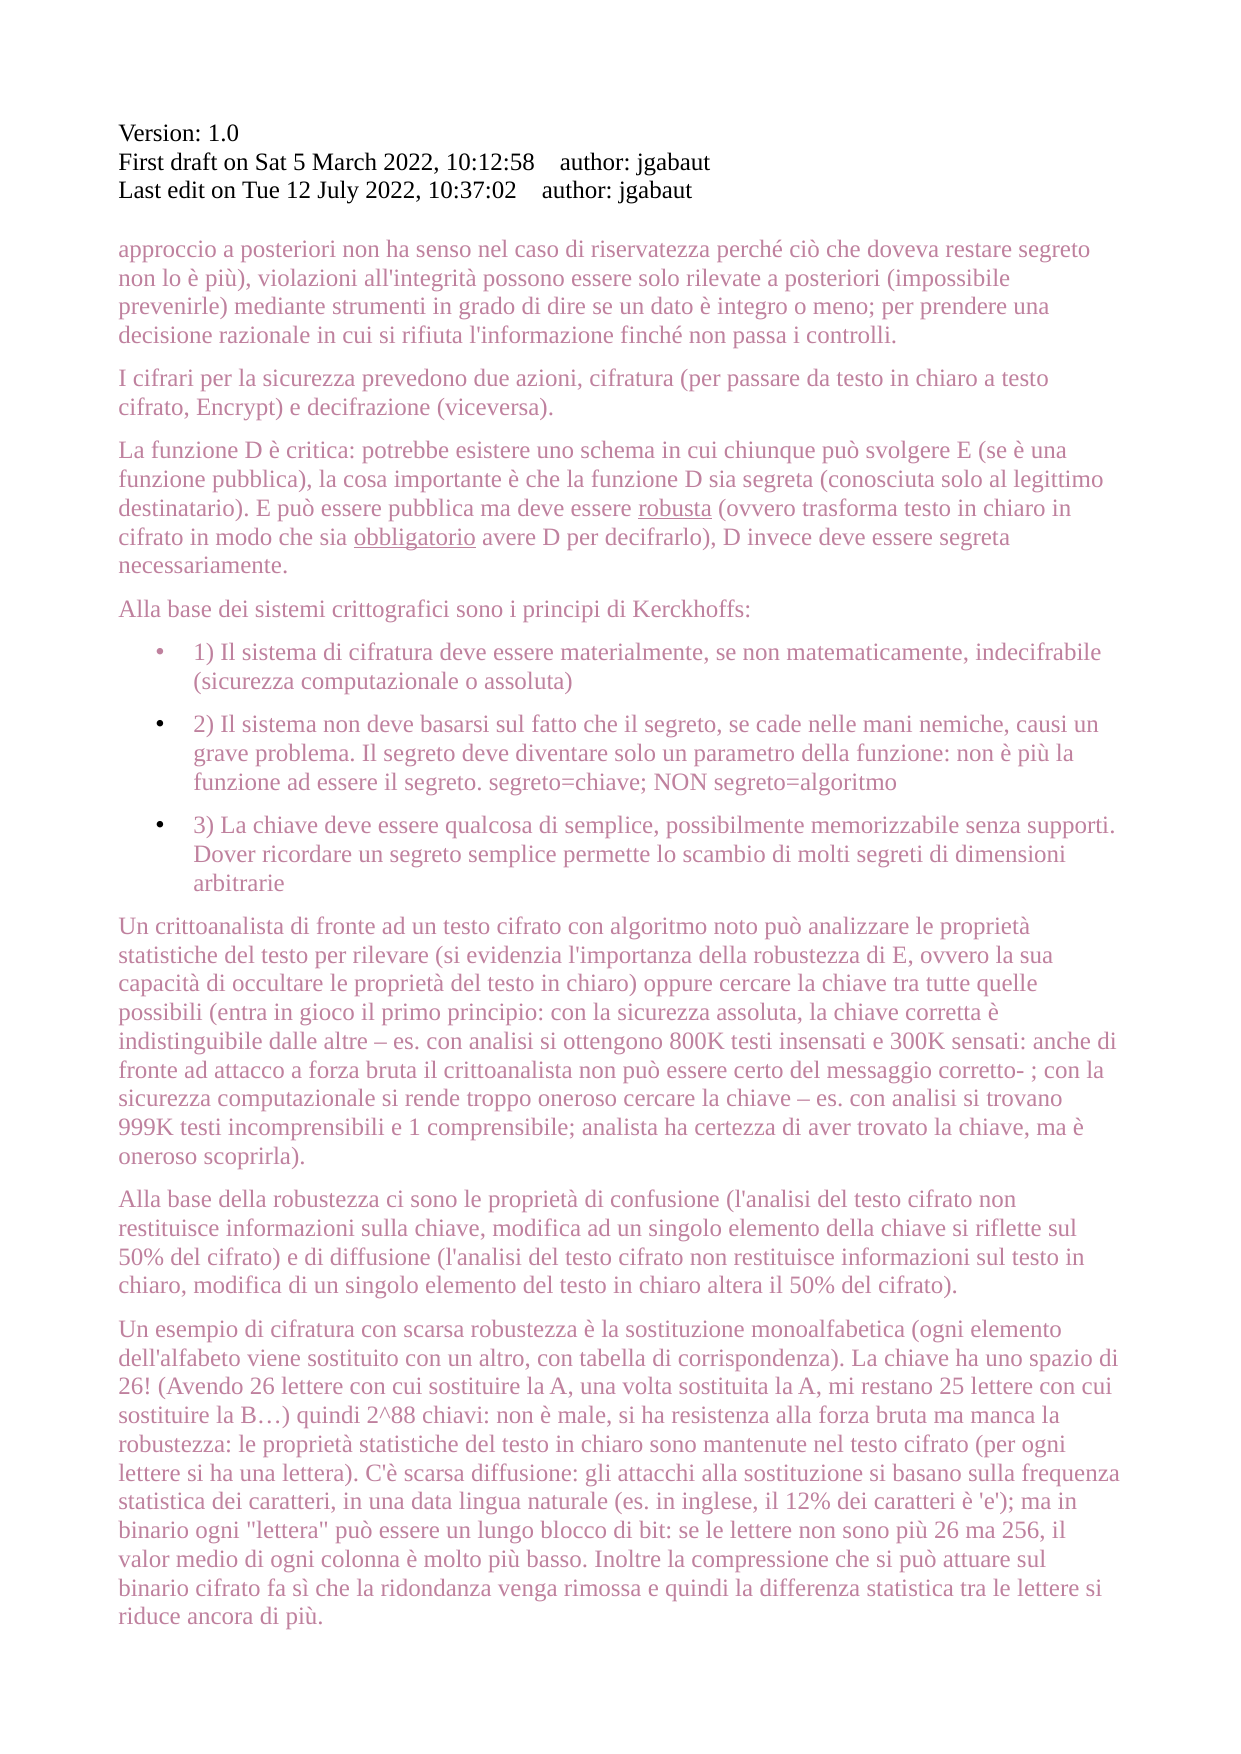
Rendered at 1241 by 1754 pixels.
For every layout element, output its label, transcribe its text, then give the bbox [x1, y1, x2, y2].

list 1) Il sistema di cifratura deve essere materialmente, se non matematicamente, indecifrabile (sicurezza computazionale o assoluta) [156, 637, 1122, 695]
text Un esempio di cifratura con scarsa robustezza è la sostituzione monoalfabetica (ogni elemento dell'alfabeto viene sostituito con un altro, con tabella di corrispondenza). La chiave ha uno spazio di 26! (Avendo 26 lettere con cui sostituire la A, una volta sostituita la A, mi restano 25 lettere con cui sostituire la B…) quindi 2^88 chiavi: non è male, si ha resistenza alla forza bruta ma manca la robustezza: le proprietà statistiche del testo in chiaro sono mantenute nel testo cifrato (per ogni lettere si ha una lettera). C'è scarsa diffusione: gli attacchi alla sostituzione si basano sulla frequenza statistica dei caratteri, in una data lingua naturale (es. in inglese, il 12% dei caratteri è 'e'); ma in binario ogni "lettera" può essere un lungo blocco di bit: se le lettere non sono più 26 ma 256, il valor medio di ogni colonna è molto più basso. Inoltre la compressione che si può attuare sul binario cifrato fa sì che la ridondanza venga rimossa e quindi la differenza statistica tra le lettere si riduce ancora di più. [118, 1314, 1122, 1630]
text approccio a posteriori non ha senso nel caso di riservatezza perché ciò che doveva restare segreto non lo è più), violazioni all'integrità possono essere solo rilevate a posteriori (impossibile prevenirle) mediante strumenti in grado di dire se un dato è integro o meno; per prendere una decisione razionale in cui si rifiuta l'informazione finché non passa i controlli. [118, 234, 1122, 349]
text Un crittoanalista di fronte ad un testo cifrato con algoritmo noto può analizzare le proprietà statistiche del testo per rilevare (si evidenzia l'importanza della robustezza di E, ovvero la sua capacità di occultare le proprietà del testo in chiaro) oppure cercare la chiave tra tutte quelle possibili (entra in gioco il primo principio: con la sicurezza assoluta, la chiave corretta è indistinguibile dalle altre – es. con analisi si ottengono 800K testi insensati e 300K sensati: anche di fronte ad attacco a forza bruta il crittoanalista non può essere certo del messaggio corretto- ; con la sicurezza computazionale si rende troppo oneroso cercare la chiave – es. con analisi si trovano 999K testi incomprensibili e 1 comprensibile; analista ha certezza di aver trovato la chiave, ma è oneroso scoprirla). [118, 911, 1122, 1170]
text Alla base della robustezza ci sono le proprietà di confusione (l'analisi del testo cifrato non restituisce informazioni sulla chiave, modifica ad un singolo elemento della chiave si riflette sul 50% del cifrato) e di diffusione (l'analisi del testo cifrato non restituisce informazioni sul testo in chiaro, modifica di un singolo elemento del testo in chiaro altera il 50% del cifrato). [118, 1184, 1122, 1299]
text Alla base dei sistemi crittografici sono i principi di Kerckhoffs: [118, 594, 1122, 623]
list 2) Il sistema non deve basarsi sul fatto che il segreto, se cade nelle mani nemiche, causi un grave problema. Il segreto deve diventare solo un parametro della funzione: non è più la funzione ad essere il segreto. segreto=chiave; NON segreto=algoritmo [156, 709, 1122, 796]
text I cifrari per la sicurezza prevedono due azioni, cifratura (per passare da testo in chiaro a testo cifrato, Encrypt) e decifrazione (viceversa). [118, 363, 1122, 421]
list 3) La chiave deve essere qualcosa di semplice, possibilmente memorizzabile senza supporti. Dover ricordare un segreto semplice permette lo scambio di molti segreti di dimensioni arbitrarie [156, 810, 1122, 896]
text La funzione D è critica: potrebbe esistere uno schema in cui chiunque può svolgere E (se è una funzione pubblica), la cosa importante è che la funzione D sia segreta (conosciuta solo al legittimo destinatario). E può essere pubblica ma deve essere robusta (ovvero trasforma testo in chiaro in cifrato in modo che sia obbligatorio avere D per decifrarlo), D invece deve essere segreta necessariamente. [118, 436, 1122, 579]
